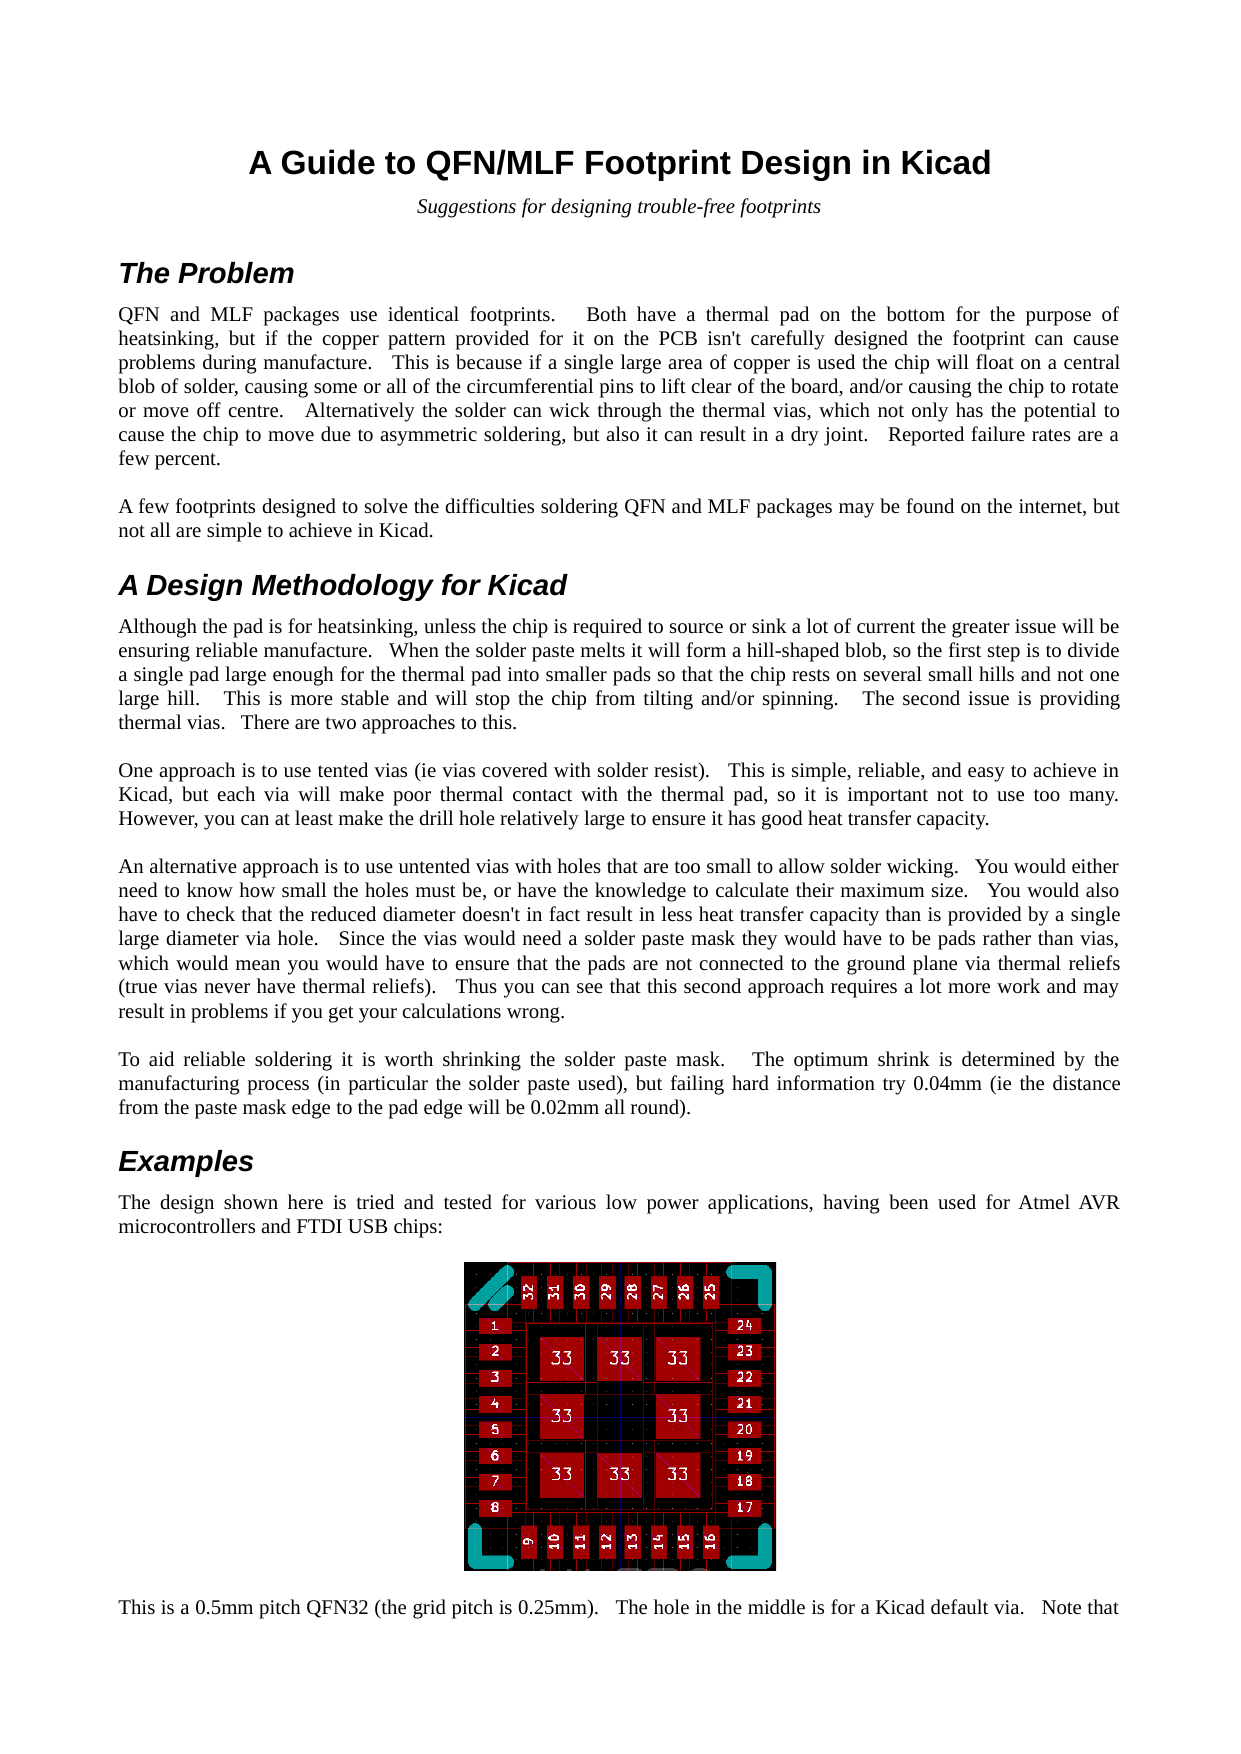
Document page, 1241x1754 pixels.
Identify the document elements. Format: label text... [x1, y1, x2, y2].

text To aid reliable soldering it is worth shrinking the solder paste mask. The optimum shrink is determined by the manufacturing process (in particular the solder paste used), but failing hard information try 0.04mm (ie the distance from the paste mask edge to the pad edge will be 0.02mm all round). [118, 1047, 1122, 1119]
text The design shown here is tried and tested for various low power applications, having been used for Atmel AVR microcontrollers and FTDI USB chips: [118, 1190, 1122, 1238]
text An alternative approach is to use untented vias with holes that are too small to allow solder wicking. You would either need to know how small the holes must be, or have the knowledge to calculate their maximum size. You would also have to check that the reduced diameter doesn't in fact result in less heat transfer capacity than is provided by a single large diameter via hole. Since the vias would need a solder paste mask they would have to be pads rather than vias, which would mean you would have to ensure that the pads are not connected to the ground plane via thermal reliefs (true vias never have thermal reliefs). Thus you can see that this second approach requires a lot more work and may result in problems if you get your calculations wrong. [118, 854, 1122, 1023]
subtitle A Guide to QFN/MLF Footprint Design in Kicad [118, 143, 1122, 182]
text Suggestions for designing trouble-free footprints [118, 194, 1122, 218]
subtitle The Problem [118, 256, 1122, 289]
text Although the pad is for heatsinking, unless the chip is required to source or sink a lot of current the greater issue will be ensuring reliable manufacture. When the solder paste melts it will form a hill-shaped blob, so the first step is to divide a single pad large enough for the thermal pad into smaller pads so that the chip rests on several small hills and not one large hill. This is more stable and will stop the chip from tilting and/or spinning. The second issue is providing thermal vias. There are two approaches to this. [118, 613, 1122, 734]
text A few footprints designed to solve the difficulties soldering QFN and MLF packages may be found on the internet, but not all are simple to achieve in Kicad. [118, 494, 1122, 542]
subtitle Examples [118, 1144, 1122, 1177]
subtitle A Design Methodology for Kicad [118, 567, 1122, 601]
picture [464, 1262, 777, 1571]
text QFN and MLF packages use identical footprints. Both have a thermal pad on the bottom for the purpose of heatsinking, but if the copper pattern provided for it on the PCB isn't carefully designed the footprint can cause problems during manufacture. This is because if a single large area of copper is used the chip will float on a central blob of solder, causing some or all of the circumferential pins to lift clear of the board, and/or causing the chip to rotate or move off centre. Alternatively the solder can wick through the thermal vias, which not only has the potential to cause the chip to move due to asymmetric soldering, but also it can result in a dry joint. Reported failure rates are a few percent. [118, 302, 1122, 470]
text One approach is to use tented vias (ie vias covered with solder resist). This is simple, reliable, and easy to achieve in Kicad, but each via will make poor thermal contact with the thermal pad, so it is important not to use too many. However, you can at least make the drill hole relatively large to ensure it has good heat transfer capacity. [118, 758, 1122, 830]
text This is a 0.5mm pitch QFN32 (the grid pitch is 0.25mm). The hole in the middle is for a Kicad default via. Note that [118, 1595, 1122, 1619]
